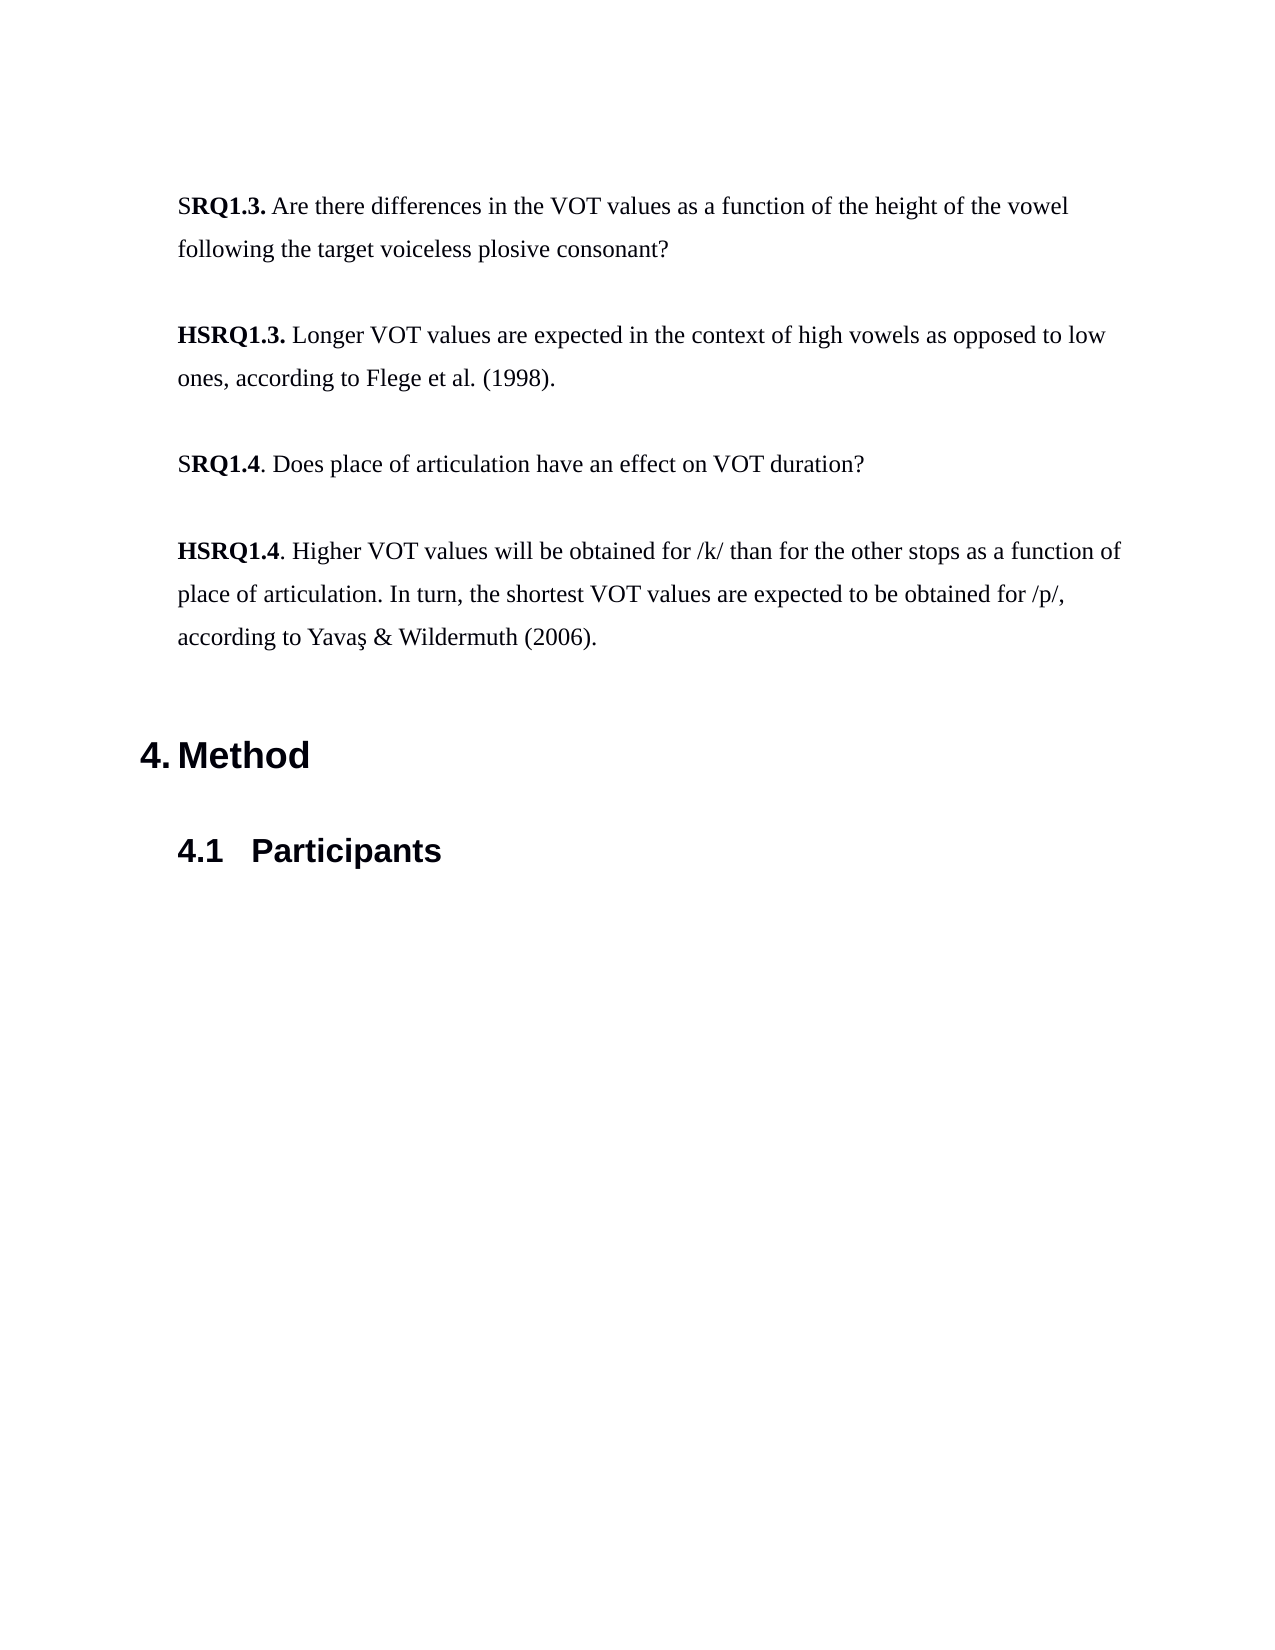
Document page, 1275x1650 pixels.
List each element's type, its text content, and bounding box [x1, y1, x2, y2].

text 4.1 Participants [177, 831, 1152, 870]
text HSRQ1.3. Longer VOT values are expected in the context of high vowels as opposed to low ones, according to Flege et al. (1998). [177, 320, 1152, 392]
list Method [140, 733, 1152, 776]
text HSRQ1.4. Higher VOT values will be obtained for /k/ than for the other stops as a function of place of articulation. In turn, the shortest VOT values are expected to be obtained for /p/, according to Yavaş & Wildermuth (2006). [177, 536, 1152, 651]
text SRQ1.4. Does place of articulation have an effect on VOT duration? [177, 449, 1152, 478]
text SRQ1.3. Are there differences in the VOT values as a function of the height of the vowel following the target voiceless plosive consonant? [177, 191, 1152, 263]
